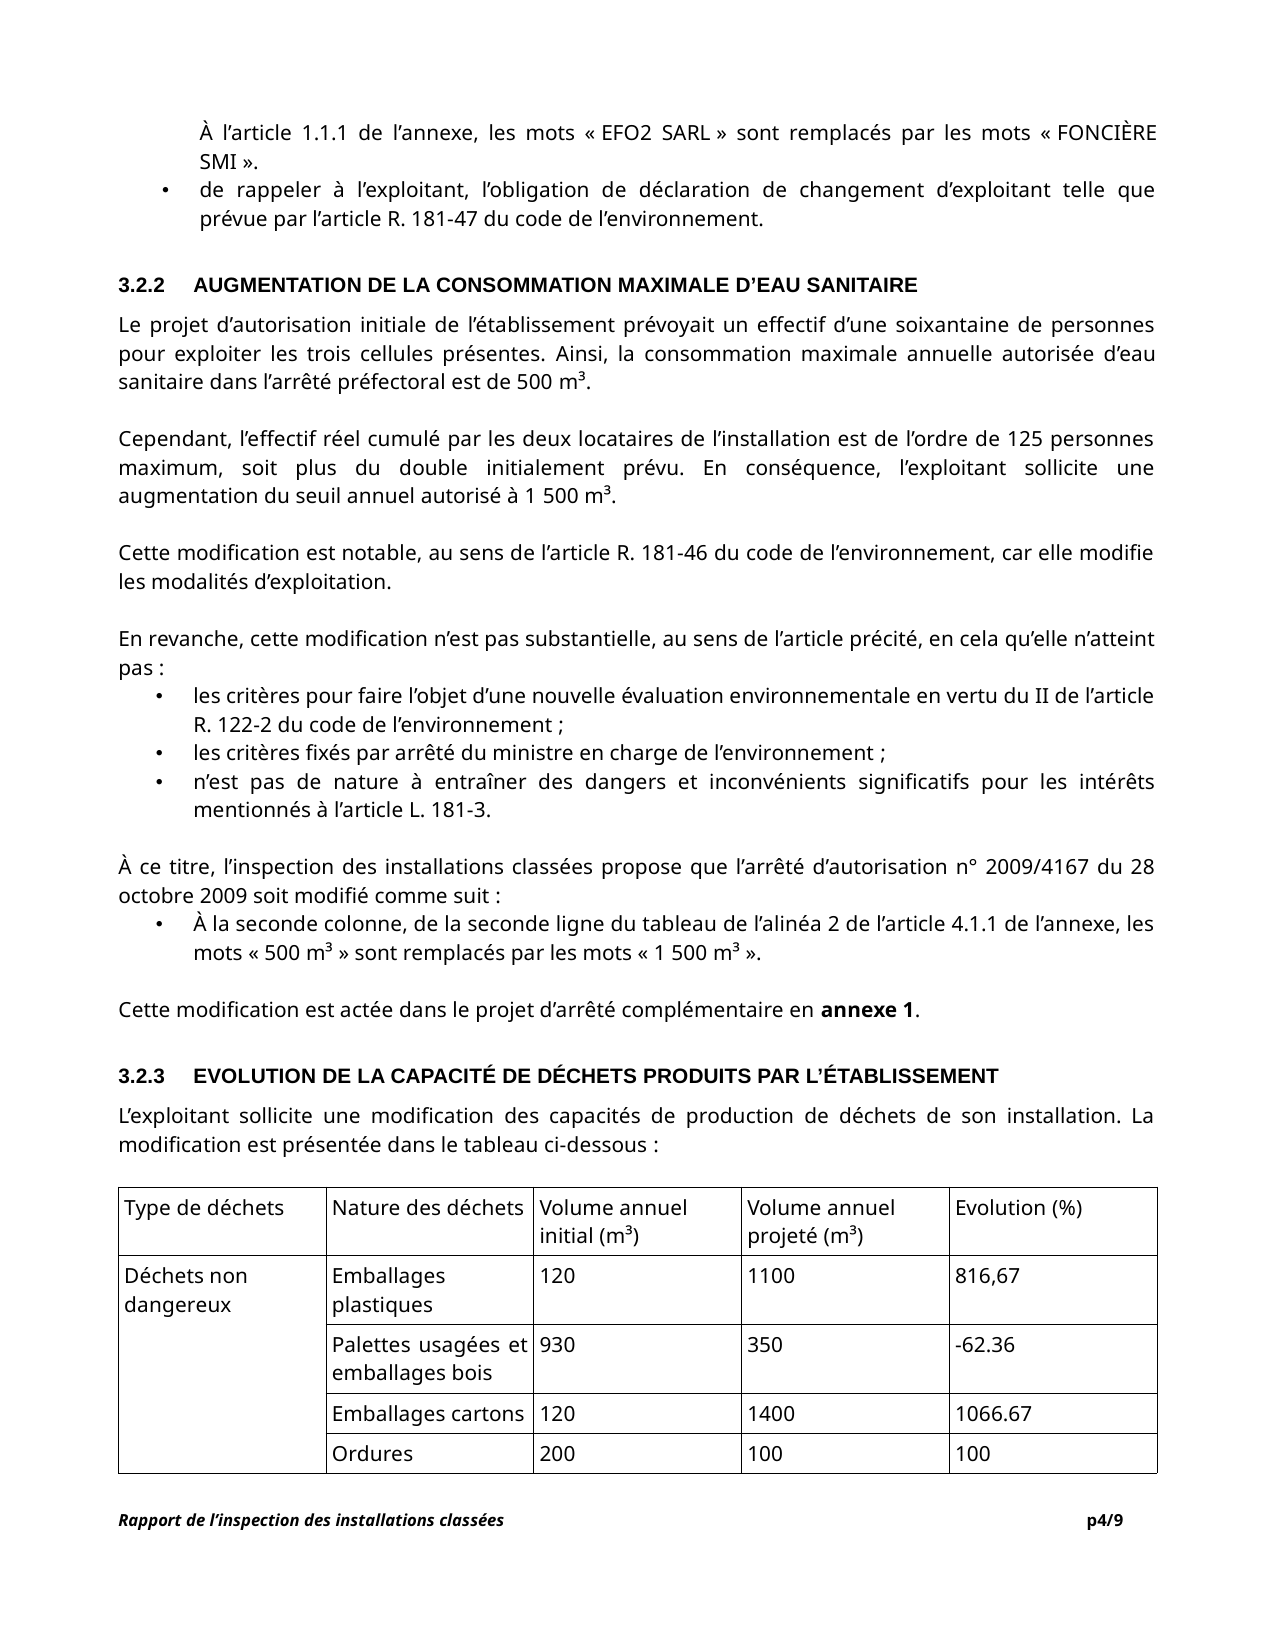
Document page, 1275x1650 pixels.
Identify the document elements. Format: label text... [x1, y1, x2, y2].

text Cependant, l’effectif réel cumulé par les deux locataires de l’installation est de l’ordre de 125 personnes maximum, soit plus du double initialement prévu. En conséquence, l’exploitant sollicite une augmentation du seuil annuel autorisé à 1 500 m³. [118, 424, 1157, 510]
table_header Evolution (%) [950, 1188, 1157, 1255]
text Cette modification est actée dans le projet d’arrêté complémentaire en annexe 1. [118, 995, 1157, 1023]
table_cell 1100 [742, 1256, 949, 1324]
table_cell -62,36 [950, 1325, 1157, 1393]
table_header Volume annuel initial (m³) [534, 1188, 741, 1255]
table_cell 100 [950, 1434, 1157, 1473]
table_cell 200 [534, 1434, 741, 1473]
table_cell Palettes usagées et emballages bois [327, 1325, 533, 1393]
list À l’article 1.1.1 de l’annexe, les mots « EFO2 SARL » sont remplacés par les mots « FONCIÈRE SMI ». [162, 118, 1157, 175]
table_cell 1066,67 [950, 1394, 1157, 1433]
table_cell Déchets non dangereux [119, 1256, 326, 1473]
table_cell 100 [742, 1434, 949, 1473]
table_cell 350 [742, 1325, 949, 1393]
text Le projet d’autorisation initiale de l’établissement prévoyait un effectif d’une soixantaine de personnes pour exploiter les trois cellules présentes. Ainsi, la consommation maximale annuelle autorisée d’eau sanitaire dans l’arrêté préfectoral est de 500 m³. [118, 310, 1157, 396]
text L’exploitant sollicite une modification des capacités de production de déchets de son installation. La modification est présentée dans le tableau ci-dessous : [118, 1101, 1157, 1158]
list les critères fixés par arrêté du ministre en charge de l’environnement ; [156, 738, 1157, 767]
table_cell Emballages plastiques [327, 1256, 533, 1324]
text En revanche, cette modification n’est pas substantielle, au sens de l’article précité, en cela qu’elle n’atteint pas : [118, 624, 1157, 681]
list À la seconde colonne, de la seconde ligne du tableau de l’alinéa 2 de l’article 4.1.1 de l’annexe, les mots « 500 m³ » sont remplacés par les mots « 1 500 m³ ». [156, 909, 1157, 966]
text À ce titre, l’inspection des installations classées propose que l’arrêté d’autorisation n° 2009/4167 du 28 octobre 2009 soit modifié comme suit : [118, 852, 1157, 909]
subtitle Augmentation de la consommation maximale d’eau sanitaire [118, 273, 1157, 297]
table_cell 930 [534, 1325, 741, 1393]
table_header Volume annuel projeté (m³) [742, 1188, 949, 1255]
table_cell 1400 [742, 1394, 949, 1433]
list de rappeler à l’exploitant, l’obligation de déclaration de changement d’exploitant telle que prévue par l’article R. 181-47 du code de l’environnement. [162, 175, 1157, 232]
table_cell Emballages cartons [327, 1394, 533, 1433]
table_header Type de déchets [119, 1188, 326, 1255]
subtitle Evolution de la capacité de déchets produits par l’établissement [118, 1064, 1157, 1088]
table_cell Ordures [327, 1434, 533, 1473]
table_cell 120 [534, 1256, 741, 1324]
table_header Nature des déchets [327, 1188, 533, 1255]
list n’est pas de nature à entraîner des dangers et inconvénients significatifs pour les intérêts mentionnés à l’article L. 181-3. [156, 767, 1157, 824]
text Cette modification est notable, au sens de l’article R. 181-46 du code de l’environnement, car elle modifie les modalités d’exploitation. [118, 538, 1157, 595]
list les critères pour faire l’objet d’une nouvelle évaluation environnementale en vertu du II de l’article R. 122-2 du code de l’environnement ; [156, 681, 1157, 738]
table_cell 816,67 [950, 1256, 1157, 1324]
table_cell 120 [534, 1394, 741, 1433]
